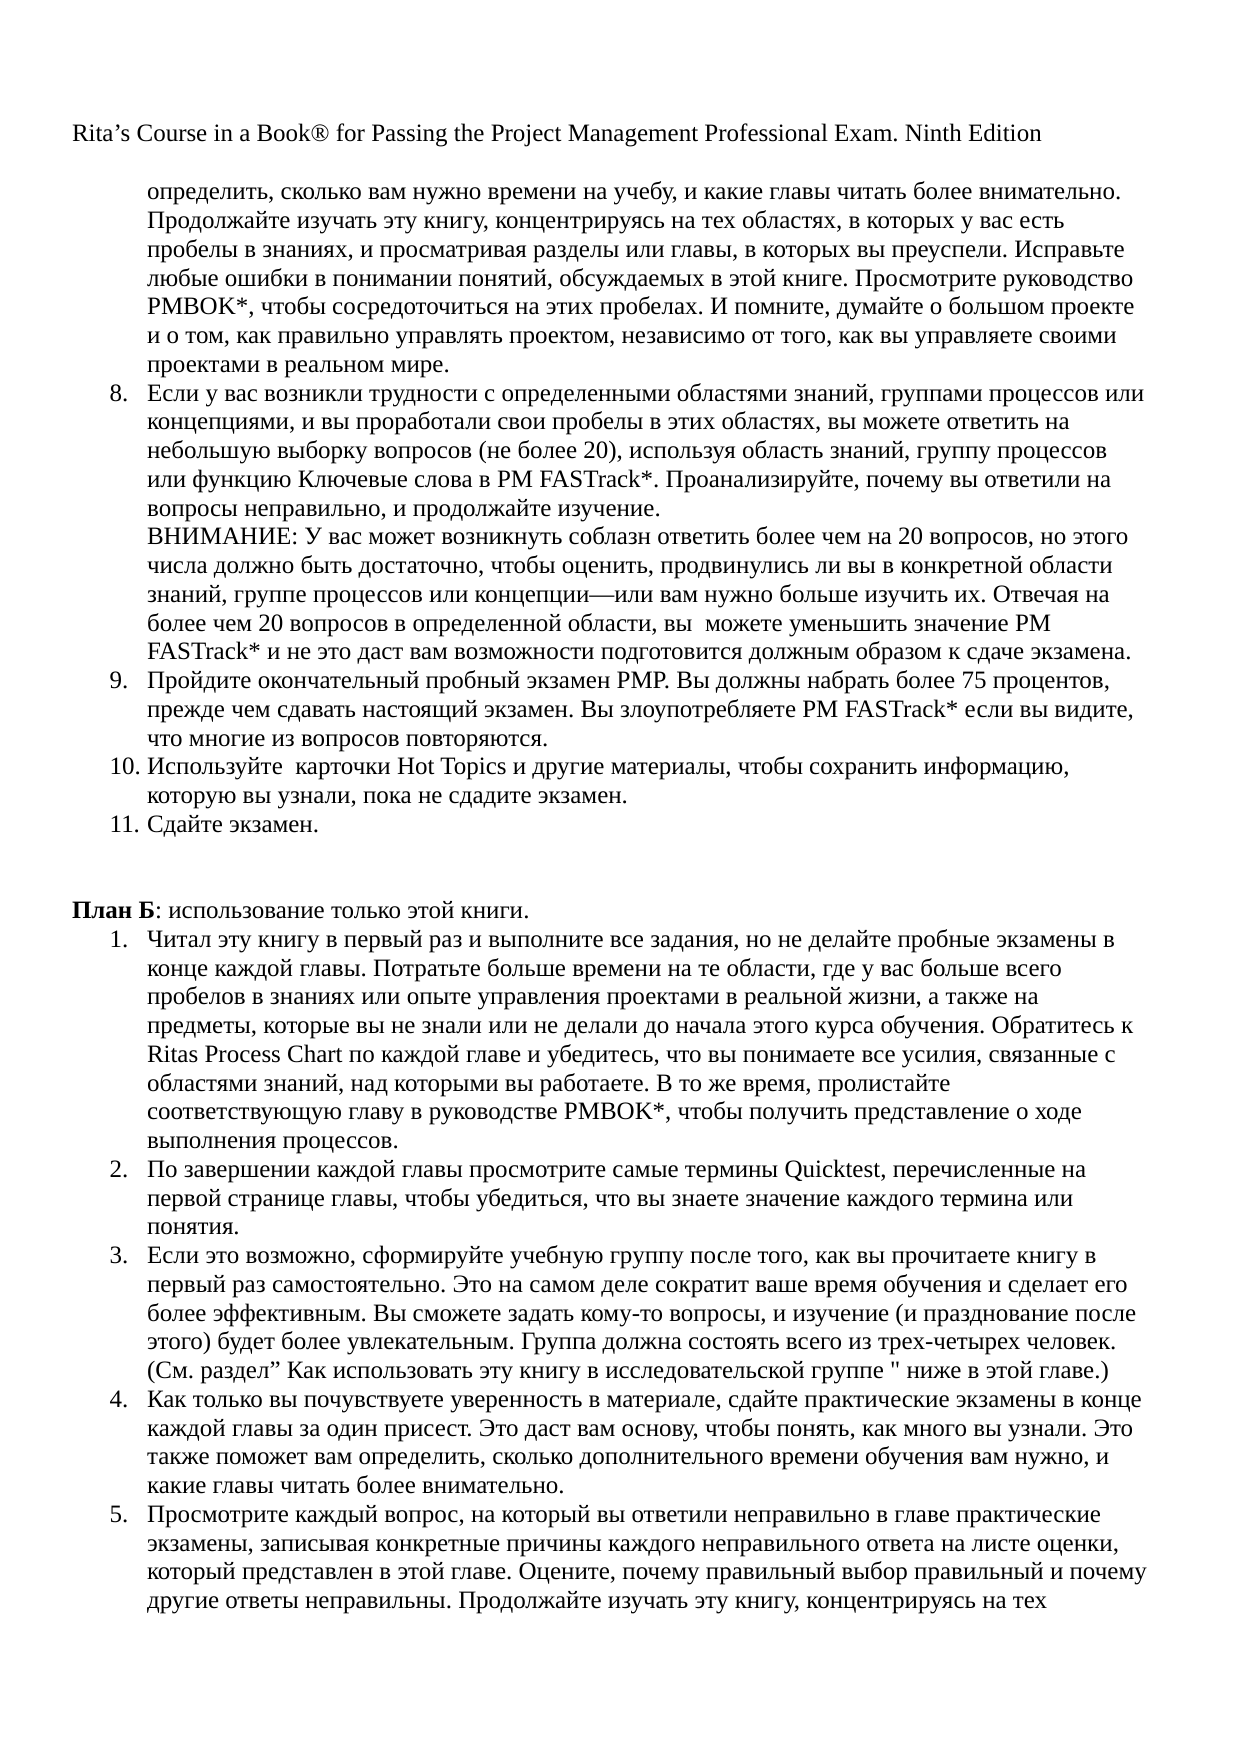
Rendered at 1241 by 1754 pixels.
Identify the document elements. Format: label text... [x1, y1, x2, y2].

list Читал эту книгу в первый раз и выполните все задания, но не делайте пробные экзамены в конце каждой главы. Потратьте больше времени на те области, где у вас больше всего пробелов в знаниях или опыте управления проектами в реальной жизни, а также на предметы, которые вы не знали или не делали до начала этого курса обучения. Обратитесь к Ritas Process Chart по каждой главе и убедитесь, что вы понимаете все усилия, связанные с областями знаний, над которыми вы работаете. В то же время, пролистайте соответствующую главу в руководстве PMBOK*, чтобы получить представление о ходе выполнения процессов. [109, 924, 1149, 1154]
list ВНИМАНИЕ: У вас может возникнуть соблазн ответить более чем на 20 вопросов, но этого числа должно быть достаточно, чтобы оценить, продвинулись ли вы в конкретной области знаний, группе процессов или концепции—или вам нужно больше изучить их. Отвечая на более чем 20 вопросов в определенной области, вы можете уменьшить значение PM FASTrack* и не это даст вам возможности подготовится должным образом к сдаче экзамена. [109, 521, 1149, 665]
list Пройдите окончательный пробный экзамен PMP. Вы должны набрать более 75 процентов, прежде чем сдавать настоящий экзамен. Вы злоупотребляете PM FASTrack* если вы видите, что многие из вопросов повторяются. [109, 665, 1149, 751]
list Как только вы почувствуете уверенность в материале, сдайте практические экзамены в конце каждой главы за один присест. Это даст вам основу, чтобы понять, как много вы узнали. Это также поможет вам определить, сколько дополнительного времени обучения вам нужно, и какие главы читать более внимательно. [109, 1384, 1149, 1499]
list Если это возможно, сформируйте учебную группу после того, как вы прочитаете книгу в первый раз самостоятельно. Это на самом деле сократит ваше время обучения и сделает его более эффективным. Вы сможете задать кому-то вопросы, и изучение (и празднование после этого) будет более увлекательным. Группа должна состоять всего из трех-четырех человек. (См. раздел” Как использовать эту книгу в исследовательской группе " ниже в этой главе.) [109, 1240, 1149, 1384]
text План Б: использование только этой книги. [72, 895, 1149, 924]
list По завершении каждой главы просмотрите самые термины Quicktest, перечисленные на первой странице главы, чтобы убедиться, что вы знаете значение каждого термина или понятия. [109, 1154, 1149, 1240]
list Используйте карточки Hot Topics и другие материалы, чтобы сохранить информацию, которую вы узнали, пока не сдадите экзамен. [109, 751, 1149, 809]
list Если у вас возникли трудности с определенными областями знаний, группами процессов или концепциями, и вы проработали свои пробелы в этих областях, вы можете ответить на небольшую выборку вопросов (не более 20), используя область знаний, группу процессов или функцию Ключевые слова в PM FASTrack*. Проанализируйте, почему вы ответили на вопросы неправильно, и продолжайте изучение. [109, 378, 1149, 521]
list Просмотрите каждый вопрос, на который вы ответили неправильно в главе практические экзамены, записывая конкретные причины каждого неправильного ответа на листе оценки, который представлен в этой главе. Оцените, почему правильный выбор правильный и почему другие ответы неправильны. Продолжайте изучать эту книгу, концентрируясь на тех [109, 1499, 1149, 1614]
list определить, сколько вам нужно времени на учебу, и какие главы читать более внимательно. Продолжайте изучать эту книгу, концентрируясь на тех областях, в которых у вас есть пробелы в знаниях, и просматривая разделы или главы, в которых вы преуспели. Исправьте любые ошибки в понимании понятий, обсуждаемых в этой книге. Просмотрите руководство PMBOK*, чтобы сосредоточиться на этих пробелах. И помните, думайте о большом проекте и о том, как правильно управлять проектом, независимо от того, как вы управляете своими проектами в реальном мире. [109, 176, 1149, 378]
list Сдайте экзамен. [109, 809, 1149, 838]
